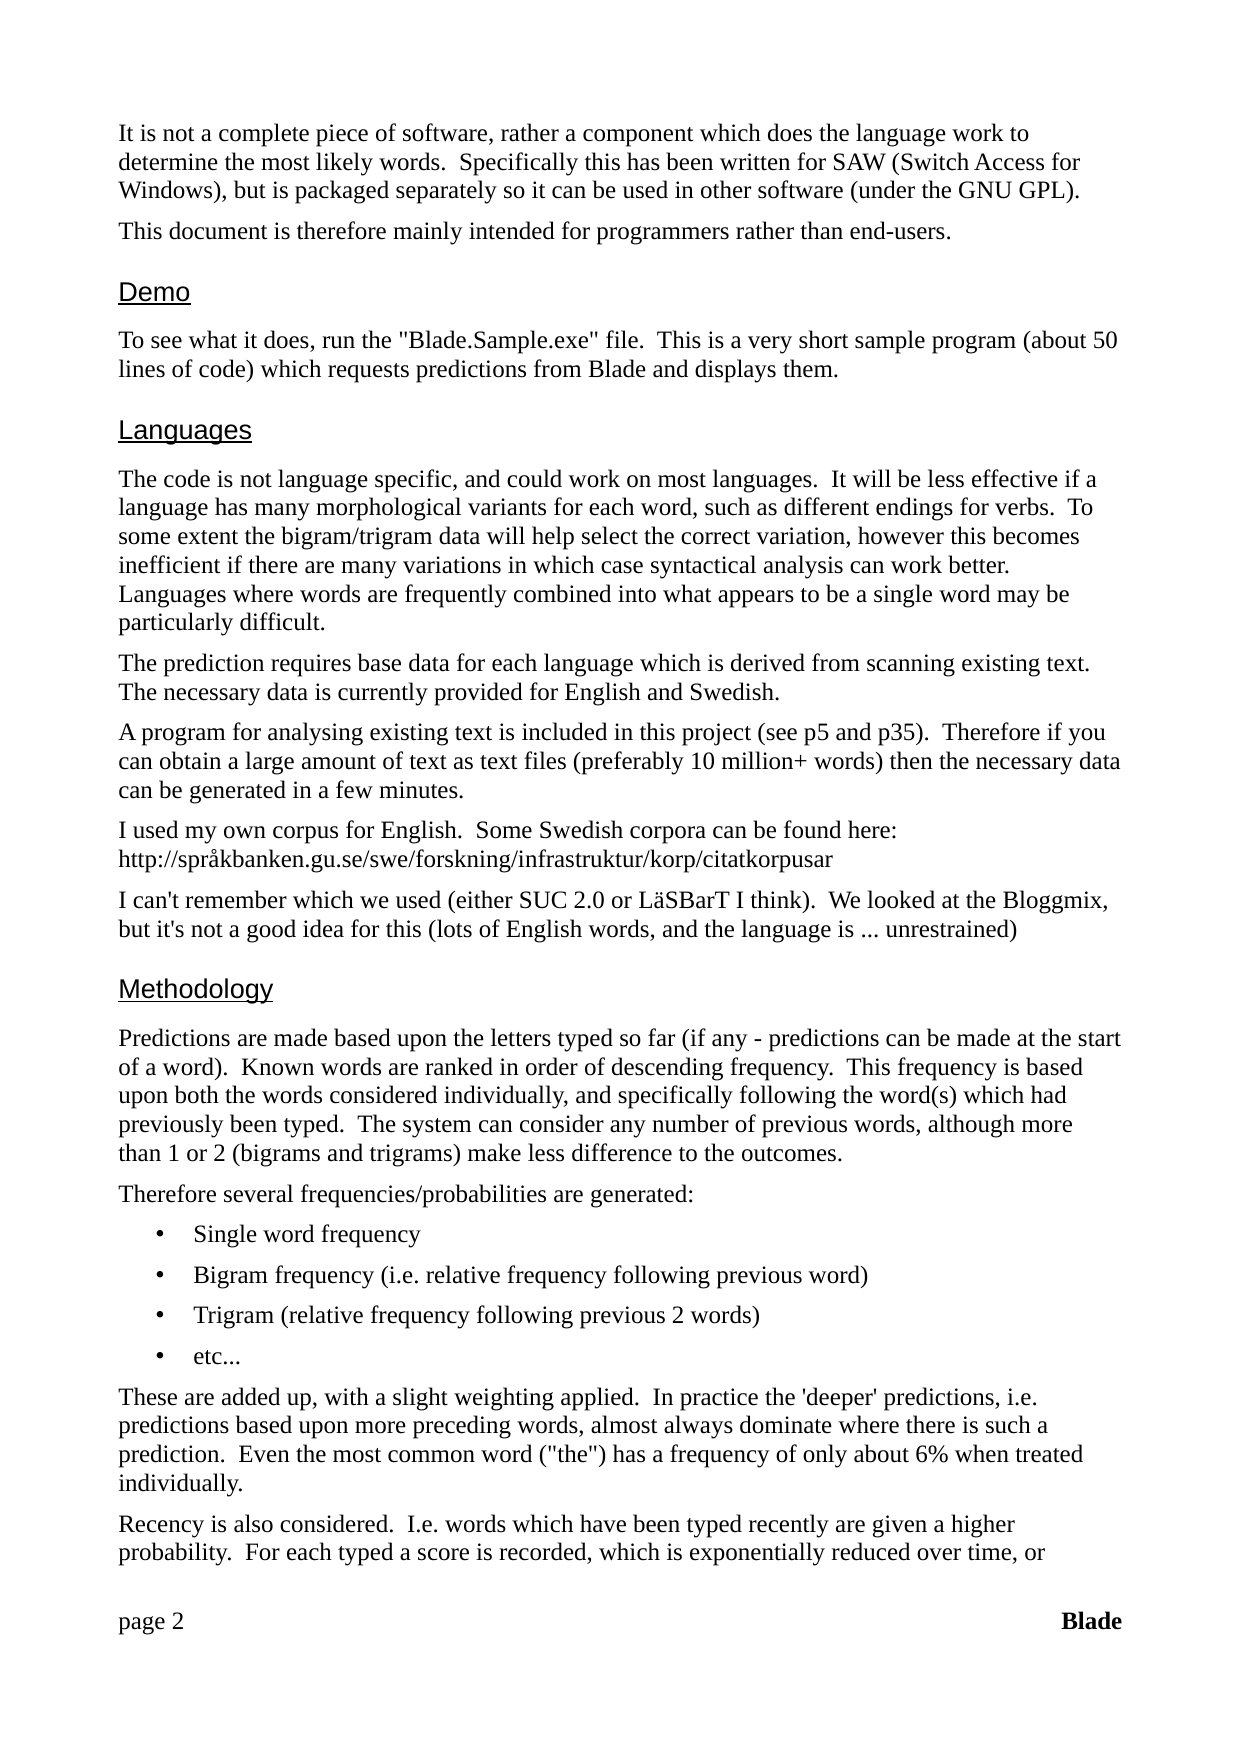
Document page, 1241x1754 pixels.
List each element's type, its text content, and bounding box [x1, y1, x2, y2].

text To see what it does, run the "Blade.Sample.exe" file. This is a very short sample program (about 50 lines of code) which requests predictions from Blade and displays them. [118, 326, 1122, 383]
subtitle Demo [118, 276, 1122, 307]
list Single word frequency [156, 1219, 1122, 1248]
text Therefore several frequencies/probabilities are generated: [118, 1179, 1122, 1207]
subtitle Methodology [118, 973, 1122, 1005]
text I used my own corpus for English. Some Swedish corpora can be found here: http://språkbanken.gu.se/swe/forskning/infrastruktur/korp/citatkorpusar [118, 816, 1122, 873]
text Predictions are made based upon the letters typed so far (if any - predictions can be made at the start of a word). Known words are ranked in order of descending frequency. This frequency is based upon both the words considered individually, and specifically following the word(s) which had previously been typed. The system can consider any number of previous words, although more than 1 or 2 (bigrams and trigrams) make less difference to the outcomes. [118, 1023, 1122, 1167]
list etc... [156, 1341, 1122, 1370]
text Recency is also considered. I.e. words which have been typed recently are given a higher probability. For each typed a score is recorded, which is exponentially reduced over time, or [118, 1509, 1122, 1566]
text This document is therefore mainly intended for programmers rather than end-users. [118, 216, 1122, 245]
text These are added up, with a slight weighting applied. In practice the 'deeper' predictions, i.e. predictions based upon more preceding words, almost always dominate where there is such a prediction. Even the most common word ("the") has a frequency of only about 6% when treated individually. [118, 1382, 1122, 1497]
text The prediction requires base data for each language which is derived from scanning existing text. The necessary data is currently provided for English and Swedish. [118, 648, 1122, 706]
text It is not a complete piece of software, rather a component which does the language work to determine the most likely words. Specifically this has been written for SAW (Switch Access for Windows), but is packaged separately so it can be used in other software (under the GNU GPL). [118, 118, 1122, 204]
text I can't remember which we used (either SUC 2.0 or LäSBarT I think). We looked at the Bloggmix, but it's not a good idea for this (lots of English words, and the language is ... unrestrained) [118, 885, 1122, 942]
subtitle Languages [118, 414, 1122, 445]
list Bigram frequency (i.e. relative frequency following previous word) [156, 1260, 1122, 1289]
text The code is not language specific, and could work on most languages. It will be less effective if a language has many morphological variants for each word, such as different endings for verbs. To some extent the bigram/trigram data will help select the correct variation, however this becomes inefficient if there are many variations in which case syntactical analysis can work better. Languages where words are frequently combined into what appears to be a single word may be particularly difficult. [118, 464, 1122, 636]
list Trigram (relative frequency following previous 2 words) [156, 1301, 1122, 1329]
text A program for analysing existing text is included in this project (see p5 and p34). Therefore if you can obtain a large amount of text as text files (preferably 10 million+ words) then the necessary data can be generated in a few minutes. [118, 717, 1122, 804]
